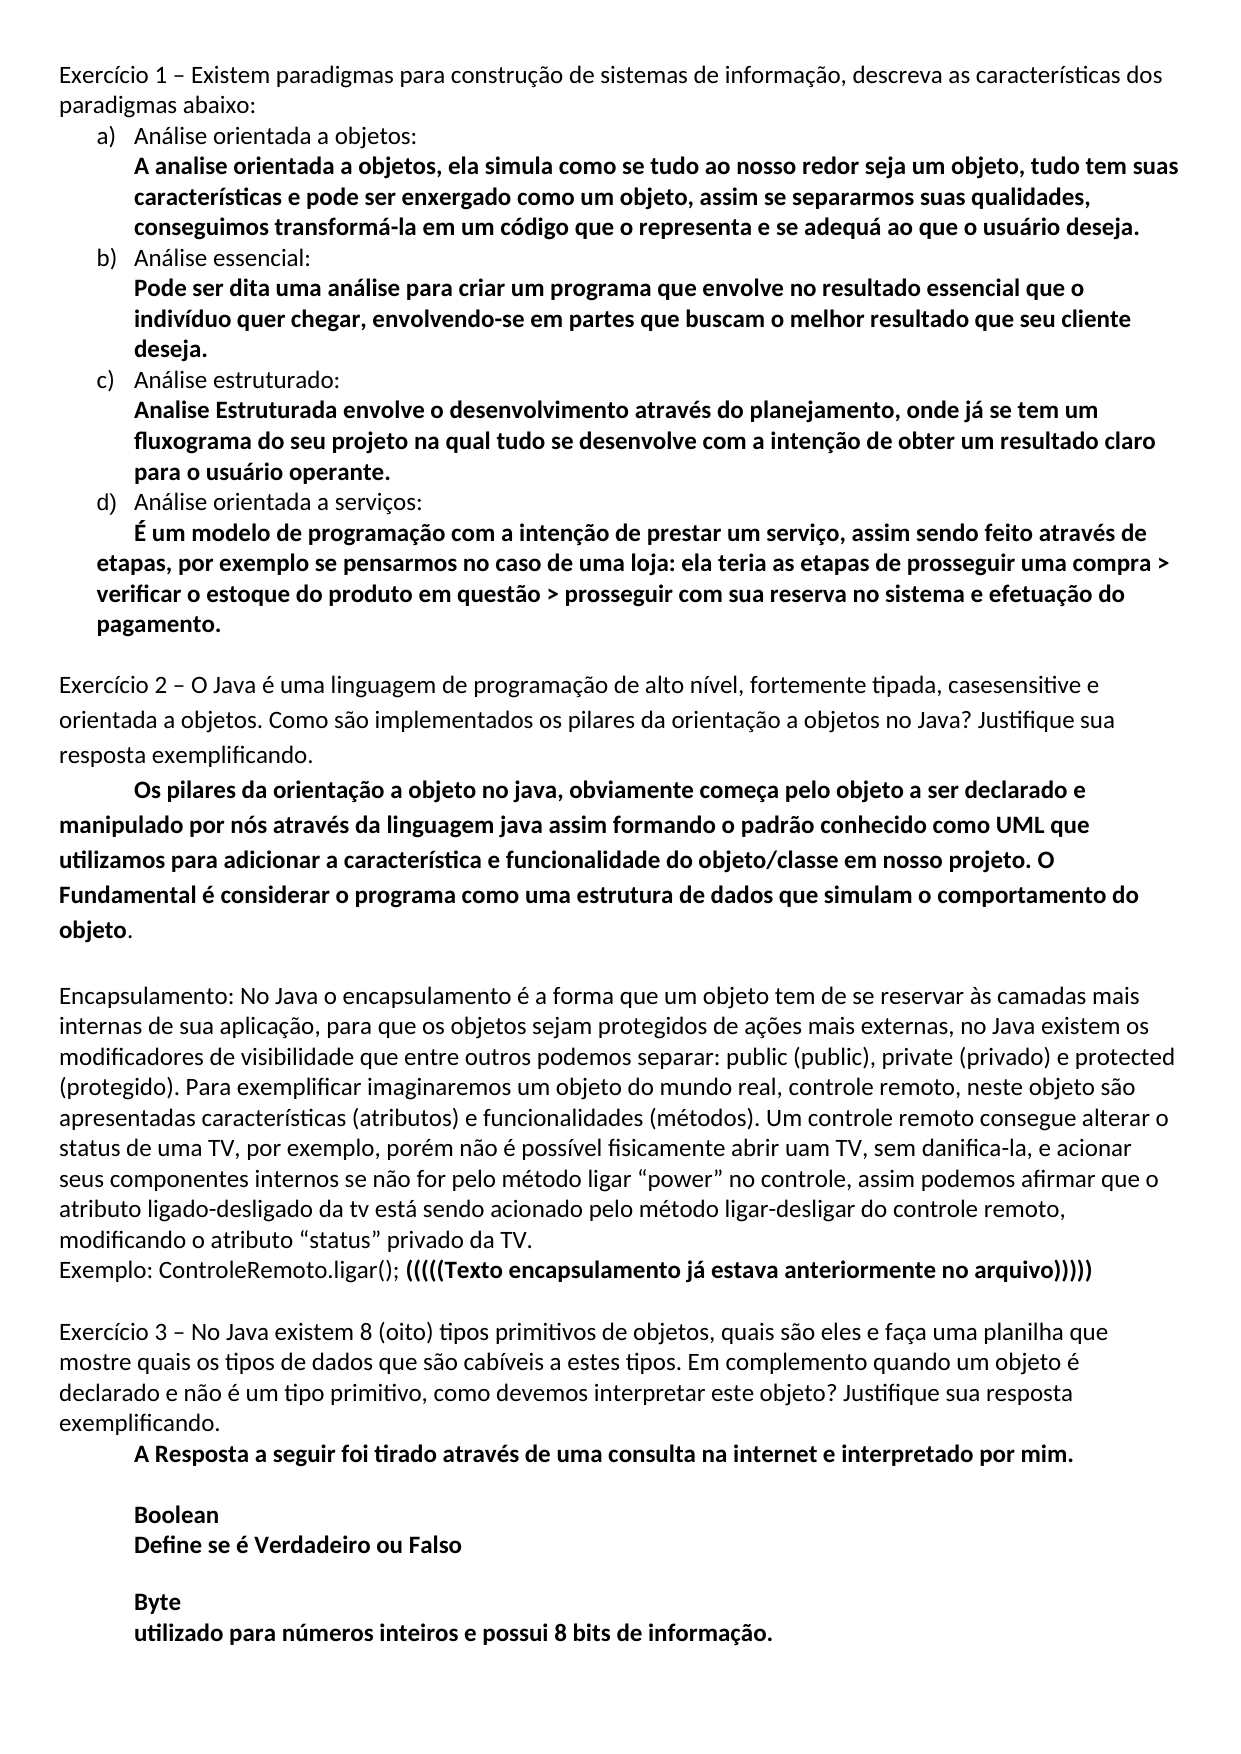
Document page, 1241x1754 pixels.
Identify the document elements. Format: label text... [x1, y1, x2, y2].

list A analise orientada a objetos, ela simula como se tudo ao nosso redor seja um objeto, tudo tem suas características e pode ser enxergado como um objeto, assim se separarmos suas qualidades, conseguimos transformá-la em um código que o representa e se adequá ao que o usuário deseja. [96, 151, 1181, 242]
text Encapsulamento: No Java o encapsulamento é a forma que um objeto tem de se reservar às camadas mais internas de sua aplicação, para que os objetos sejam protegidos de ações mais externas, no Java existem os modificadores de visibilidade que entre outros podemos separar: public (public), private (privado) e protected (protegido). Para exemplificar imaginaremos um objeto do mundo real, controle remoto, neste objeto são apresentadas características (atributos) e funcionalidades (métodos). Um controle remoto consegue alterar o status de uma TV, por exemplo, porém não é possível fisicamente abrir uam TV, sem danifica-la, e acionar seus componentes internos se não for pelo método ligar “power” no controle, assim podemos afirmar que o atributo ligado-desligado da tv está sendo acionado pelo método ligar-desligar do controle remoto, modificando o atributo “status” privado da TV. [59, 980, 1181, 1254]
list Análise orientada a objetos: [96, 120, 1181, 151]
list Análise essencial: [96, 242, 1181, 273]
text Exercício 2 – O Java é uma linguagem de programação de alto nível, fortemente tipada, casesensitive e orientada a objetos. Como são implementados os pilares da orientação a objetos no Java? Justifique sua resposta exemplificando. [59, 669, 1181, 770]
text Boolean [59, 1499, 1181, 1529]
text utilizado para números inteiros e possui 8 bits de informação. [59, 1617, 1181, 1647]
text Define se é Verdadeiro ou Falso [59, 1529, 1181, 1560]
text É um modelo de programação com a intenção de prestar um serviço, assim sendo feito através de etapas, por exemplo se pensarmos no caso de uma loja: ela teria as etapas de prosseguir uma compra > verificar o estoque do produto em questão > prosseguir com sua reserva no sistema e efetuação do pagamento. [96, 517, 1181, 639]
list Analise Estruturada envolve o desenvolvimento através do planejamento, onde já se tem um fluxograma do seu projeto na qual tudo se desenvolve com a intenção de obter um resultado claro para o usuário operante. [96, 395, 1181, 486]
list Pode ser dita uma análise para criar um programa que envolve no resultado essencial que o indivíduo quer chegar, envolvendo-se em partes que buscam o melhor resultado que seu cliente deseja. [96, 273, 1181, 364]
text Exemplo: ControleRemoto.ligar(); (((((Texto encapsulamento já estava anteriormente no arquivo))))) [59, 1254, 1181, 1285]
list Análise estruturado: [96, 364, 1181, 395]
text Os pilares da orientação a objeto no java, obviamente começa pelo objeto a ser declarado e manipulado por nós através da linguagem java assim formando o padrão conhecido como UML que utilizamos para adicionar a característica e funcionalidade do objeto/classe em nosso projeto. O Fundamental é considerar o programa como uma estrutura de dados que simulam o comportamento do objeto. [59, 774, 1181, 945]
text Byte [59, 1586, 1181, 1617]
text A Resposta a seguir foi tirado através de uma consulta na internet e interpretado por mim. [59, 1438, 1181, 1468]
list Análise orientada a serviços: [96, 486, 1181, 517]
text Exercício 1 – Existem paradigmas para construção de sistemas de informação, descreva as características dos paradigmas abaixo: [59, 59, 1181, 120]
text Exercício 3 – No Java existem 8 (oito) tipos primitivos de objetos, quais são eles e faça uma planilha que mostre quais os tipos de dados que são cabíveis a estes tipos. Em complemento quando um objeto é declarado e não é um tipo primitivo, como devemos interpretar este objeto? Justifique sua resposta exemplificando. [59, 1316, 1181, 1438]
